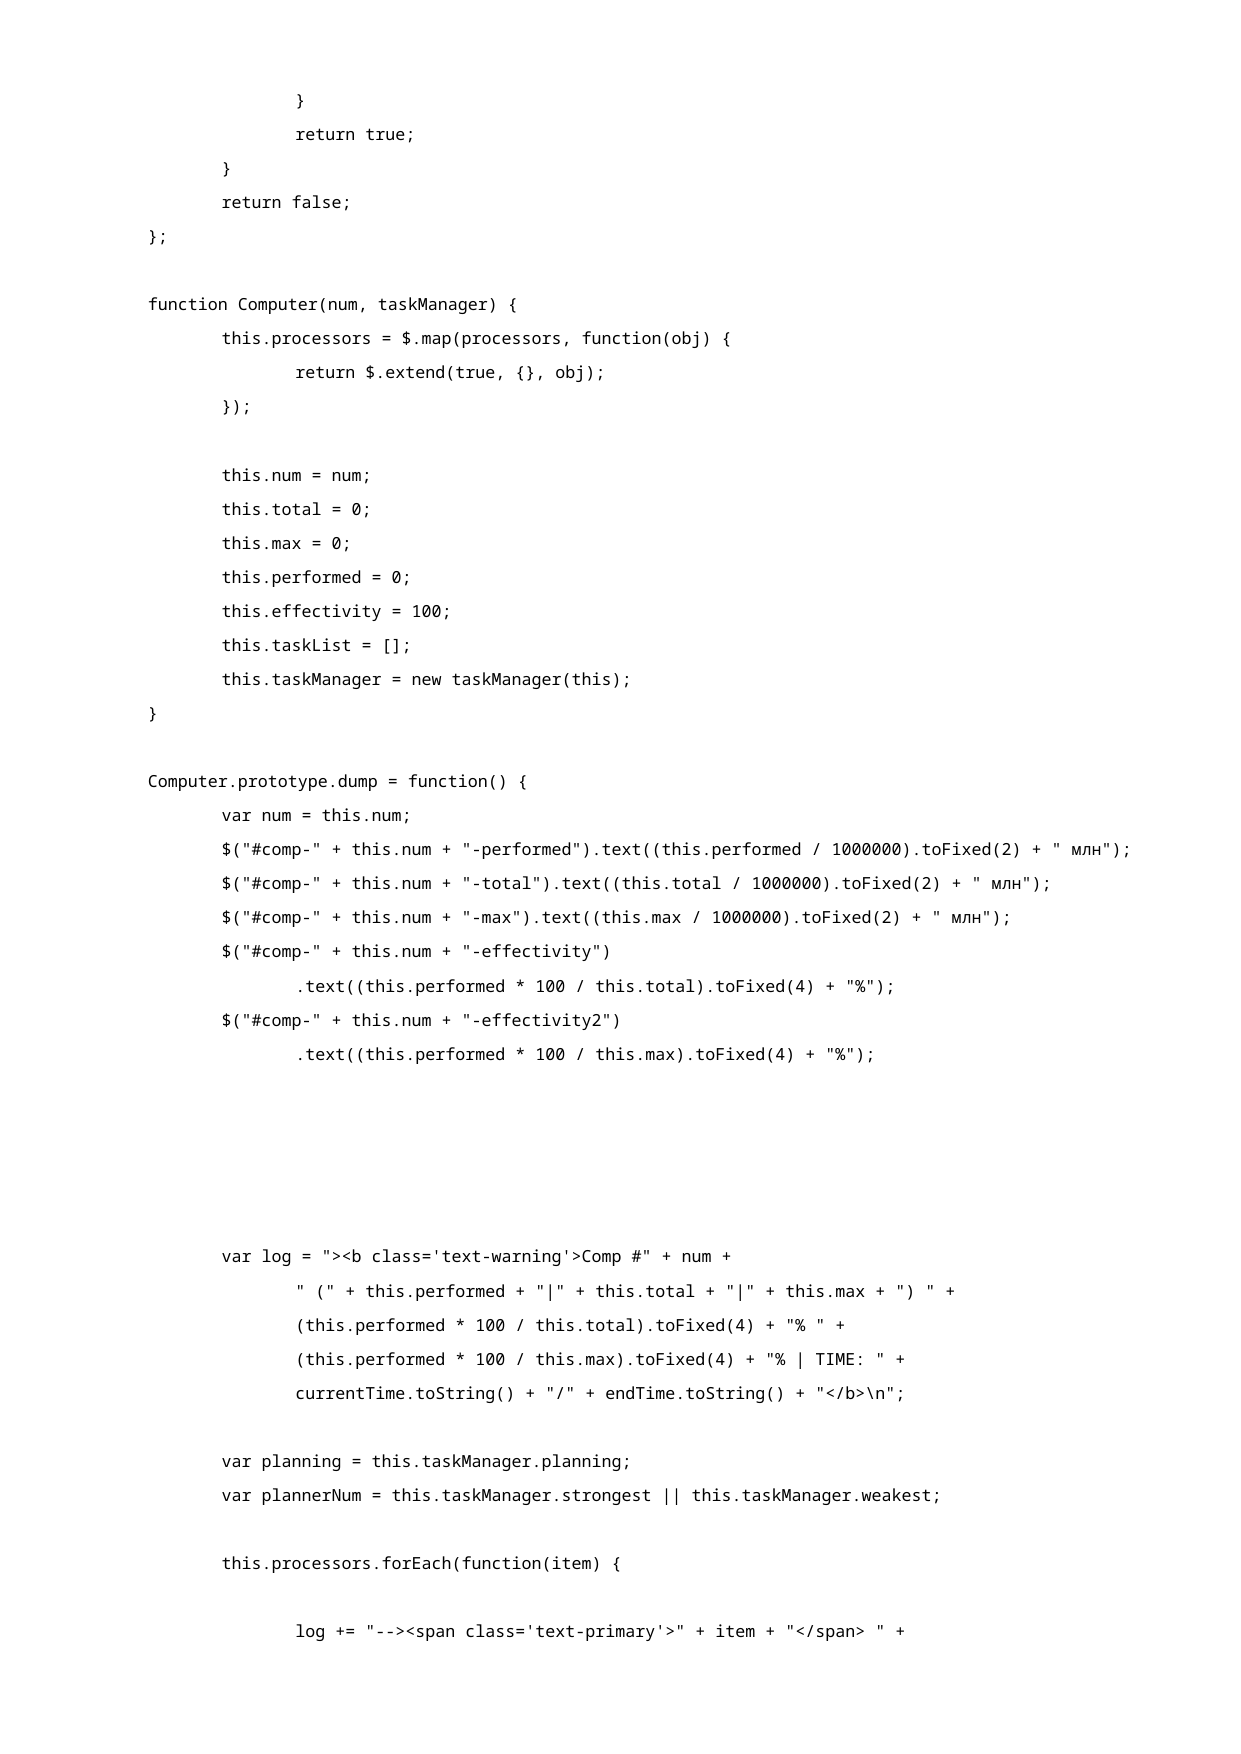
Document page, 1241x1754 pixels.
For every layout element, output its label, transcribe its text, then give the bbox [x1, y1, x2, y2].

text var log = "><b class='text-warning'>Comp #" + num + " (" + this.performed + "|" + this.total + "|" + this.max + ") " + (this.performed * 100 / this.total).toFixed(4) + "% " + (this.performed * 100 / this.max).toFixed(4) + "% | TIME: " + currentTime.toString() + "/" + endTime.toString() + "</b>\n"; var planning = this.taskManager.planning; var plannerNum = this.taskManager.strongest || this.taskManager.weakest; this.processors.forEach(function(item) { log += "--><span class='text-primary'>" + item + "</span> " + [148, 1245, 1152, 1642]
text .text((this.performed * 100 / this.total).toFixed(4) + "%"); $("#comp-" + this.num + "-effectivity2") [148, 974, 1152, 1031]
text } return true; } return false; }; function Computer(num, taskManager) { this.processors = $.map(processors, function(obj) { return $.extend(true, {}, obj); }); this.num = num; this.total = 0; this.max = 0; this.performed = 0; this.effectivity = 100; this.taskList = []; this.taskManager = new taskManager(this); } Computer.prototype.dump = function() { var num = this.num; $("#comp-" + this.num + "-performed").text((this.performed / 1000000).toFixed(2) + " млн"); $("#comp-" + this.num + "-total").text((this.total / 1000000).toFixed(2) + " млн"); $("#comp-" + this.num + "-max").text((this.max / 1000000).toFixed(2) + " млн"); $("#comp-" + this.num + "-effectivity") [148, 88, 1152, 963]
text .text((this.performed * 100 / this.max).toFixed(4) + "%"); [148, 1042, 1152, 1133]
